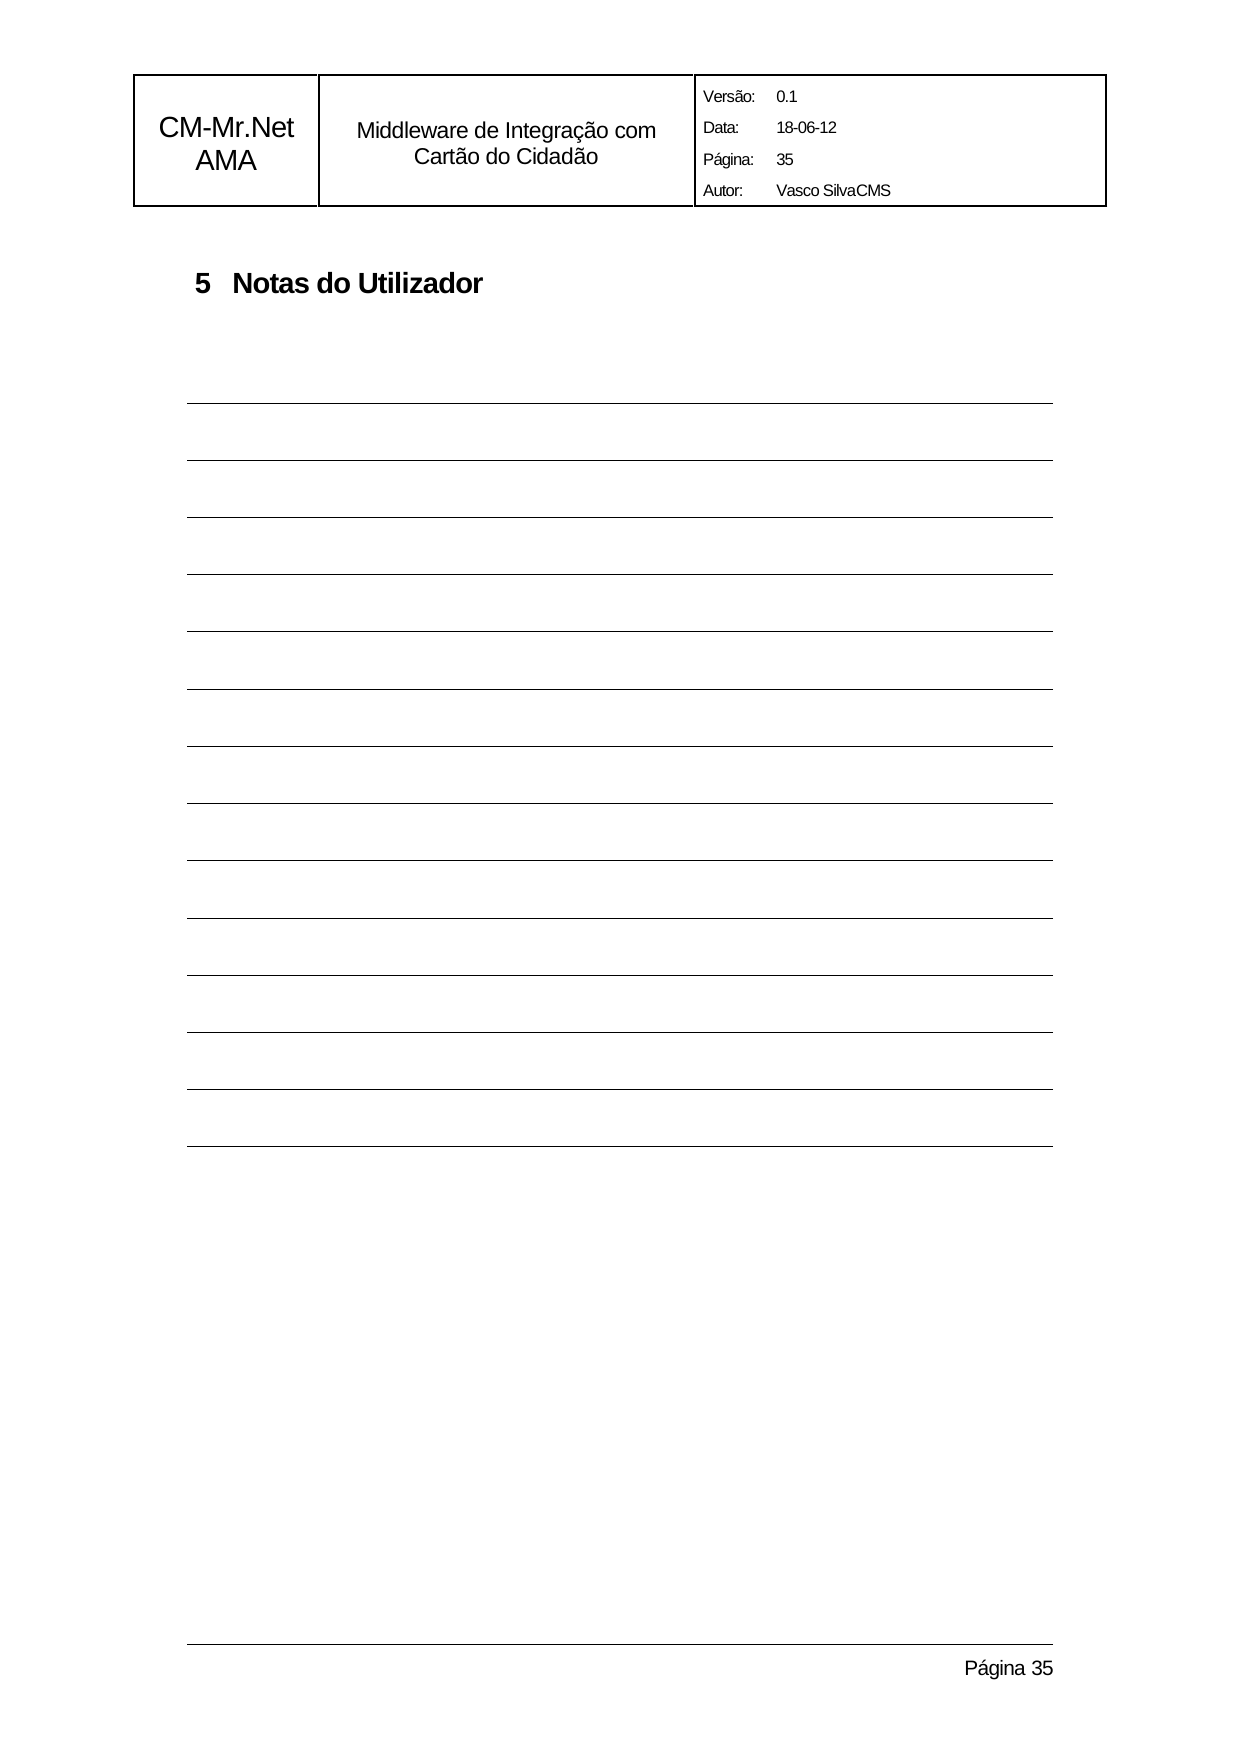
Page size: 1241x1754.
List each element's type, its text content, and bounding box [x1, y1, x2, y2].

subtitle Notas do Utilizador [187, 267, 1053, 300]
